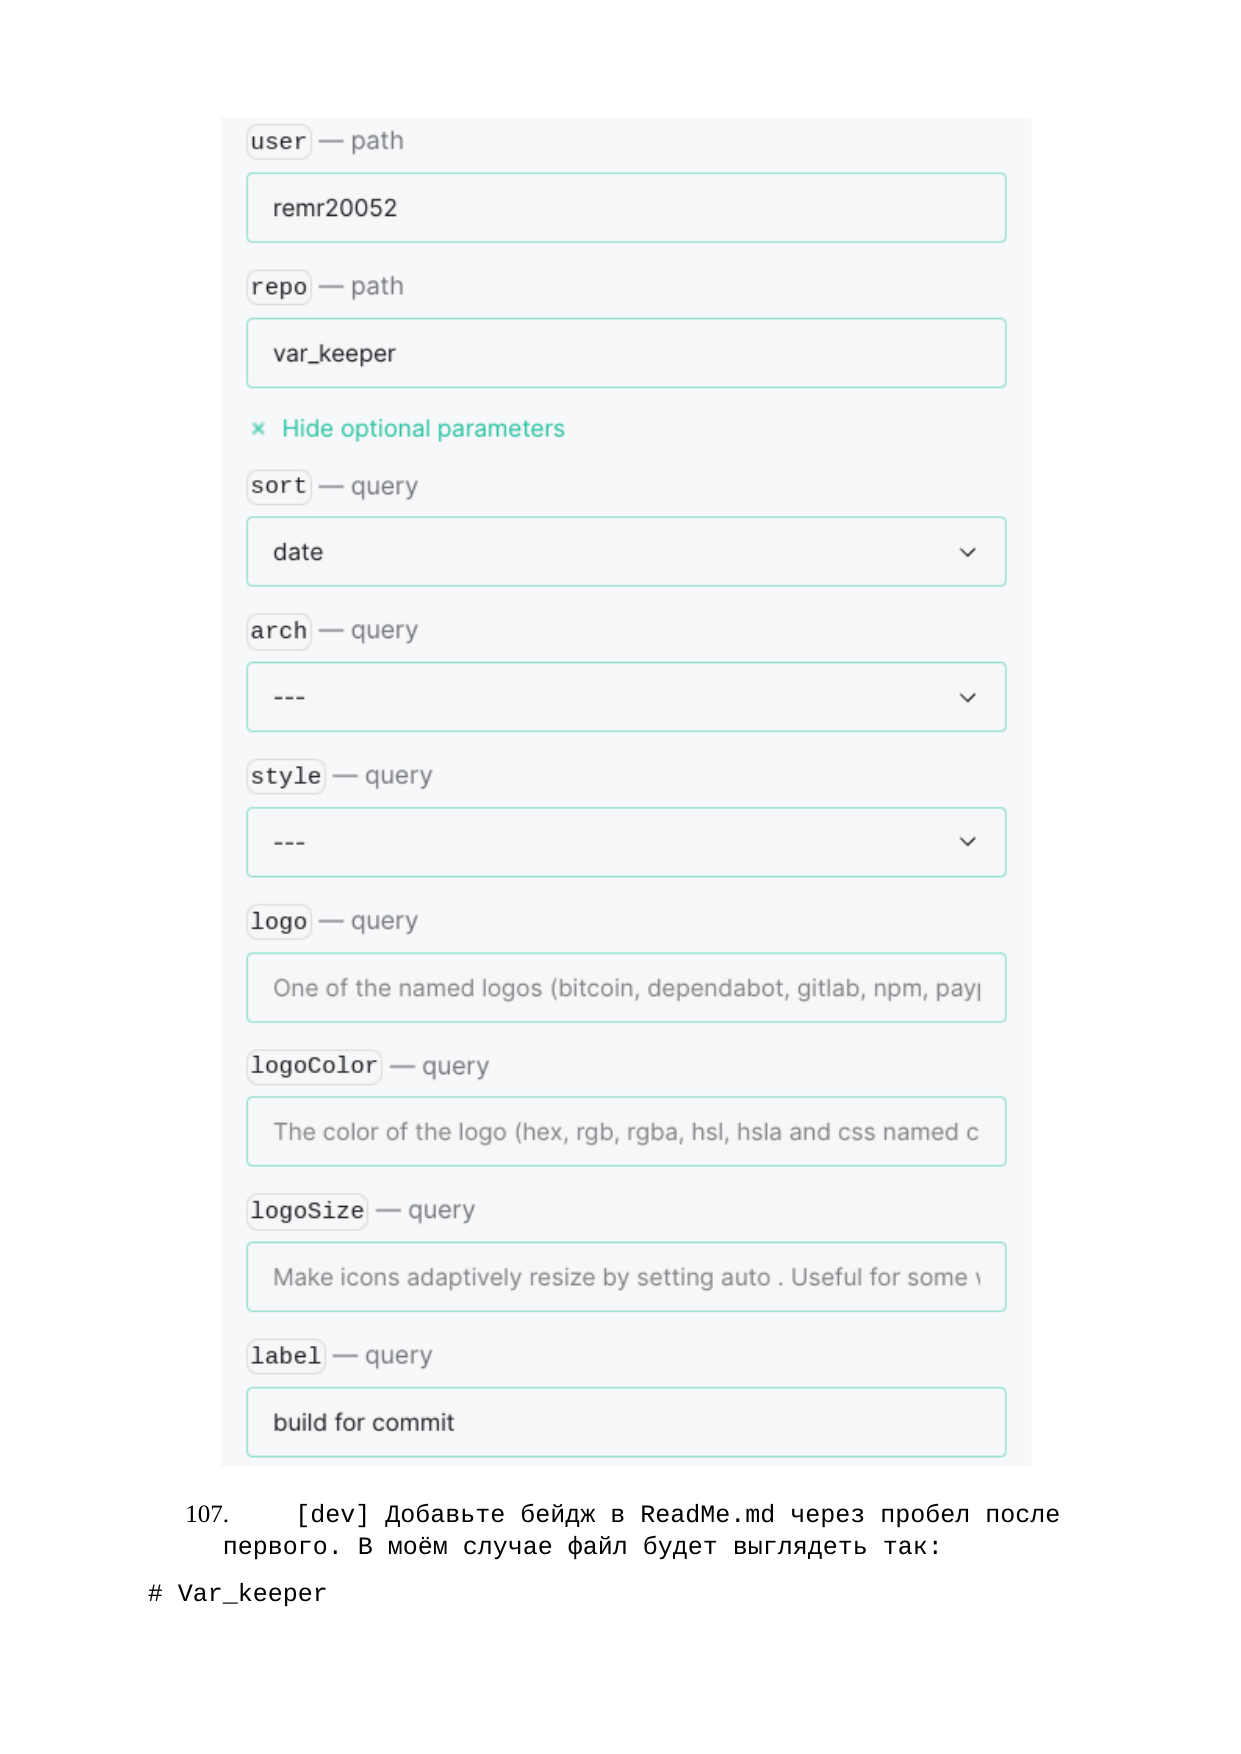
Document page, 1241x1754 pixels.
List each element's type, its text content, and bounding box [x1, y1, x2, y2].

picture [206, 118, 1093, 1467]
list [dev] Добавьте бейдж в ReadMe.md через пробел после первого. В моём случае файл будет выглядеть так: [185, 1499, 1152, 1562]
text # Var_keeper [148, 1581, 1152, 1609]
